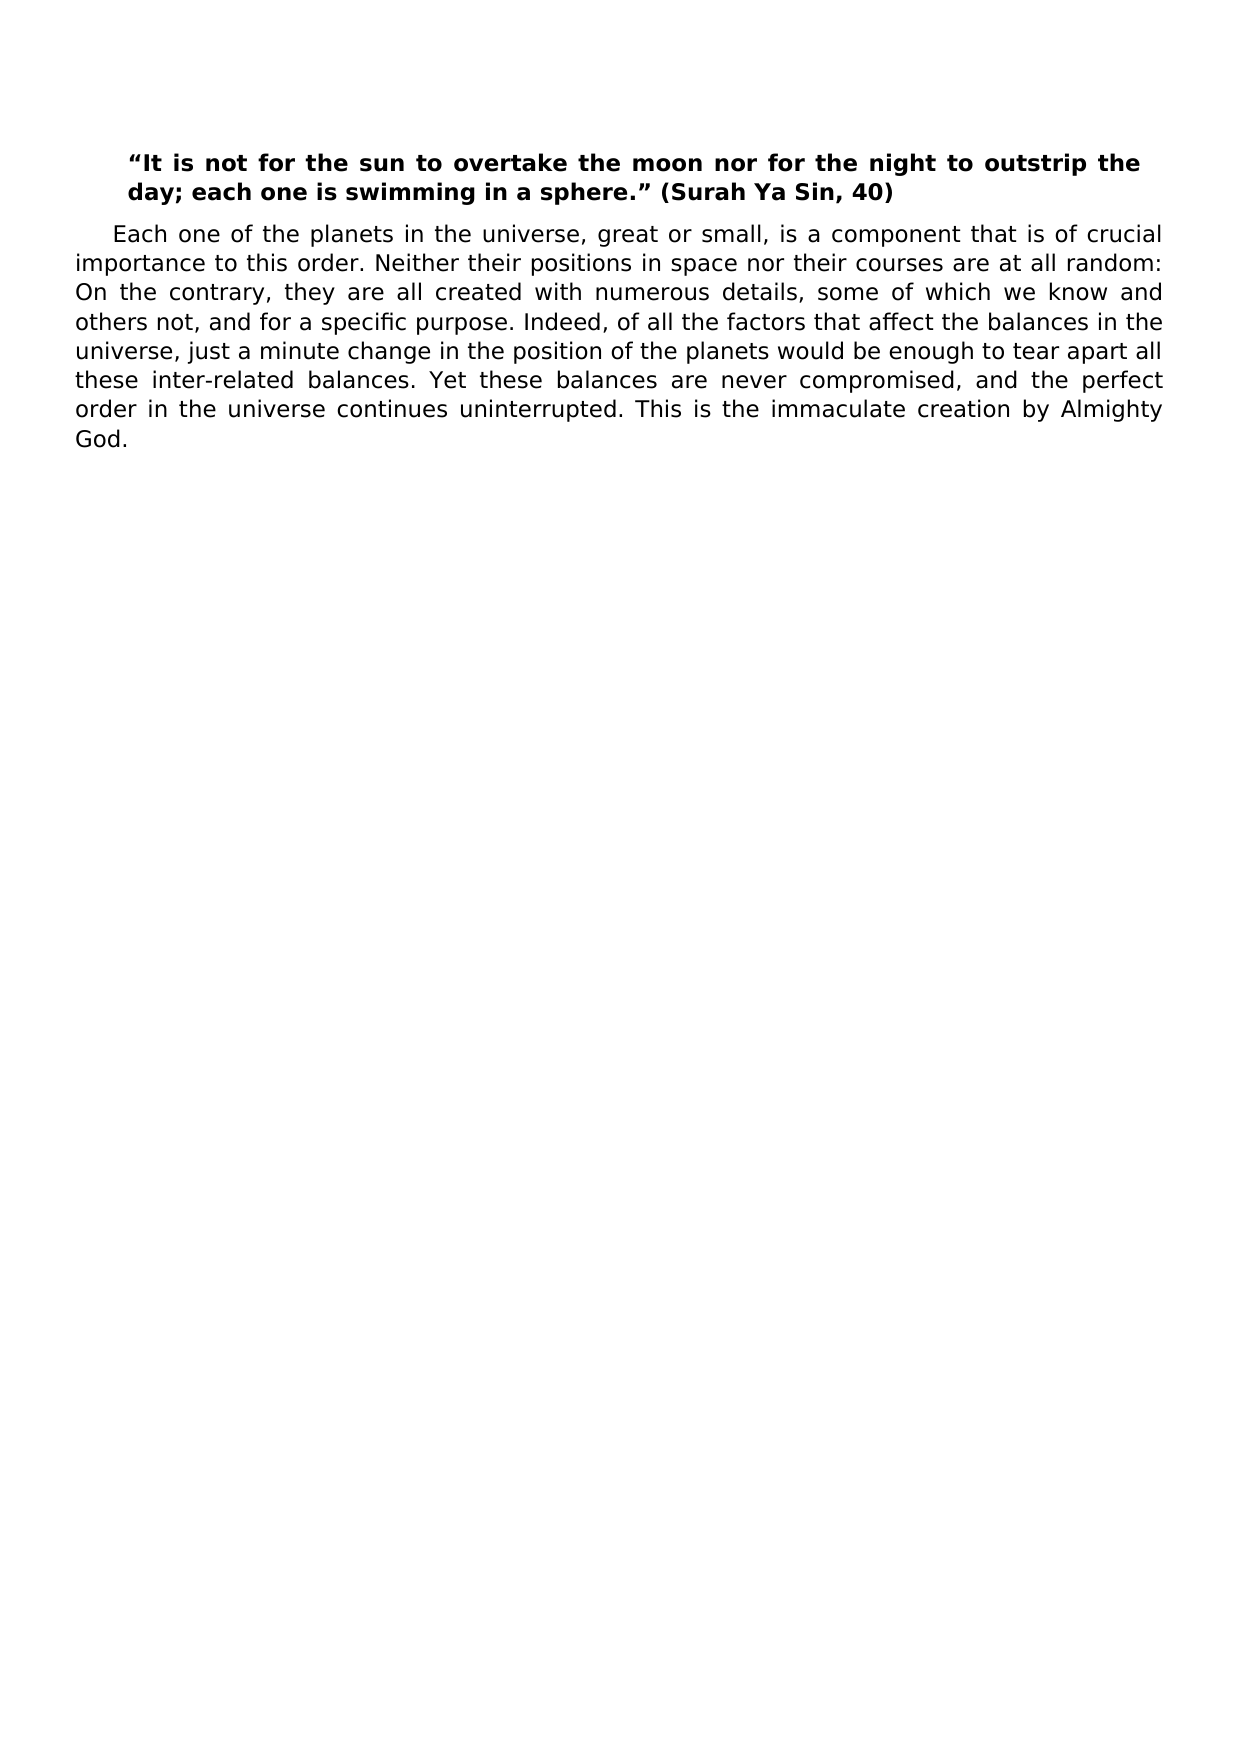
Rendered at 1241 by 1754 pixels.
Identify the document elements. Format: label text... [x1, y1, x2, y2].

text Each one of the planets in the universe, great or small, is a component that is of crucial importance to this order. Neither their positions in space nor their courses are at all random: On the contrary, they are all created with numerous details, some of which we know and others not, and for a specific purpose. Indeed, of all the factors that affect the balances in the universe, just a minute change in the position of the planets would be enough to tear apart all these inter-related balances. Yet these balances are never compromised, and the perfect order in the universe continues uninterrupted. This is the immaculate creation by Almighty God. [75, 221, 1165, 453]
text “It is not for the sun to overtake the moon nor for the night to outstrip the day; each one is swimming in a sphere.” (Surah Ya Sin, 40) [127, 150, 1143, 206]
